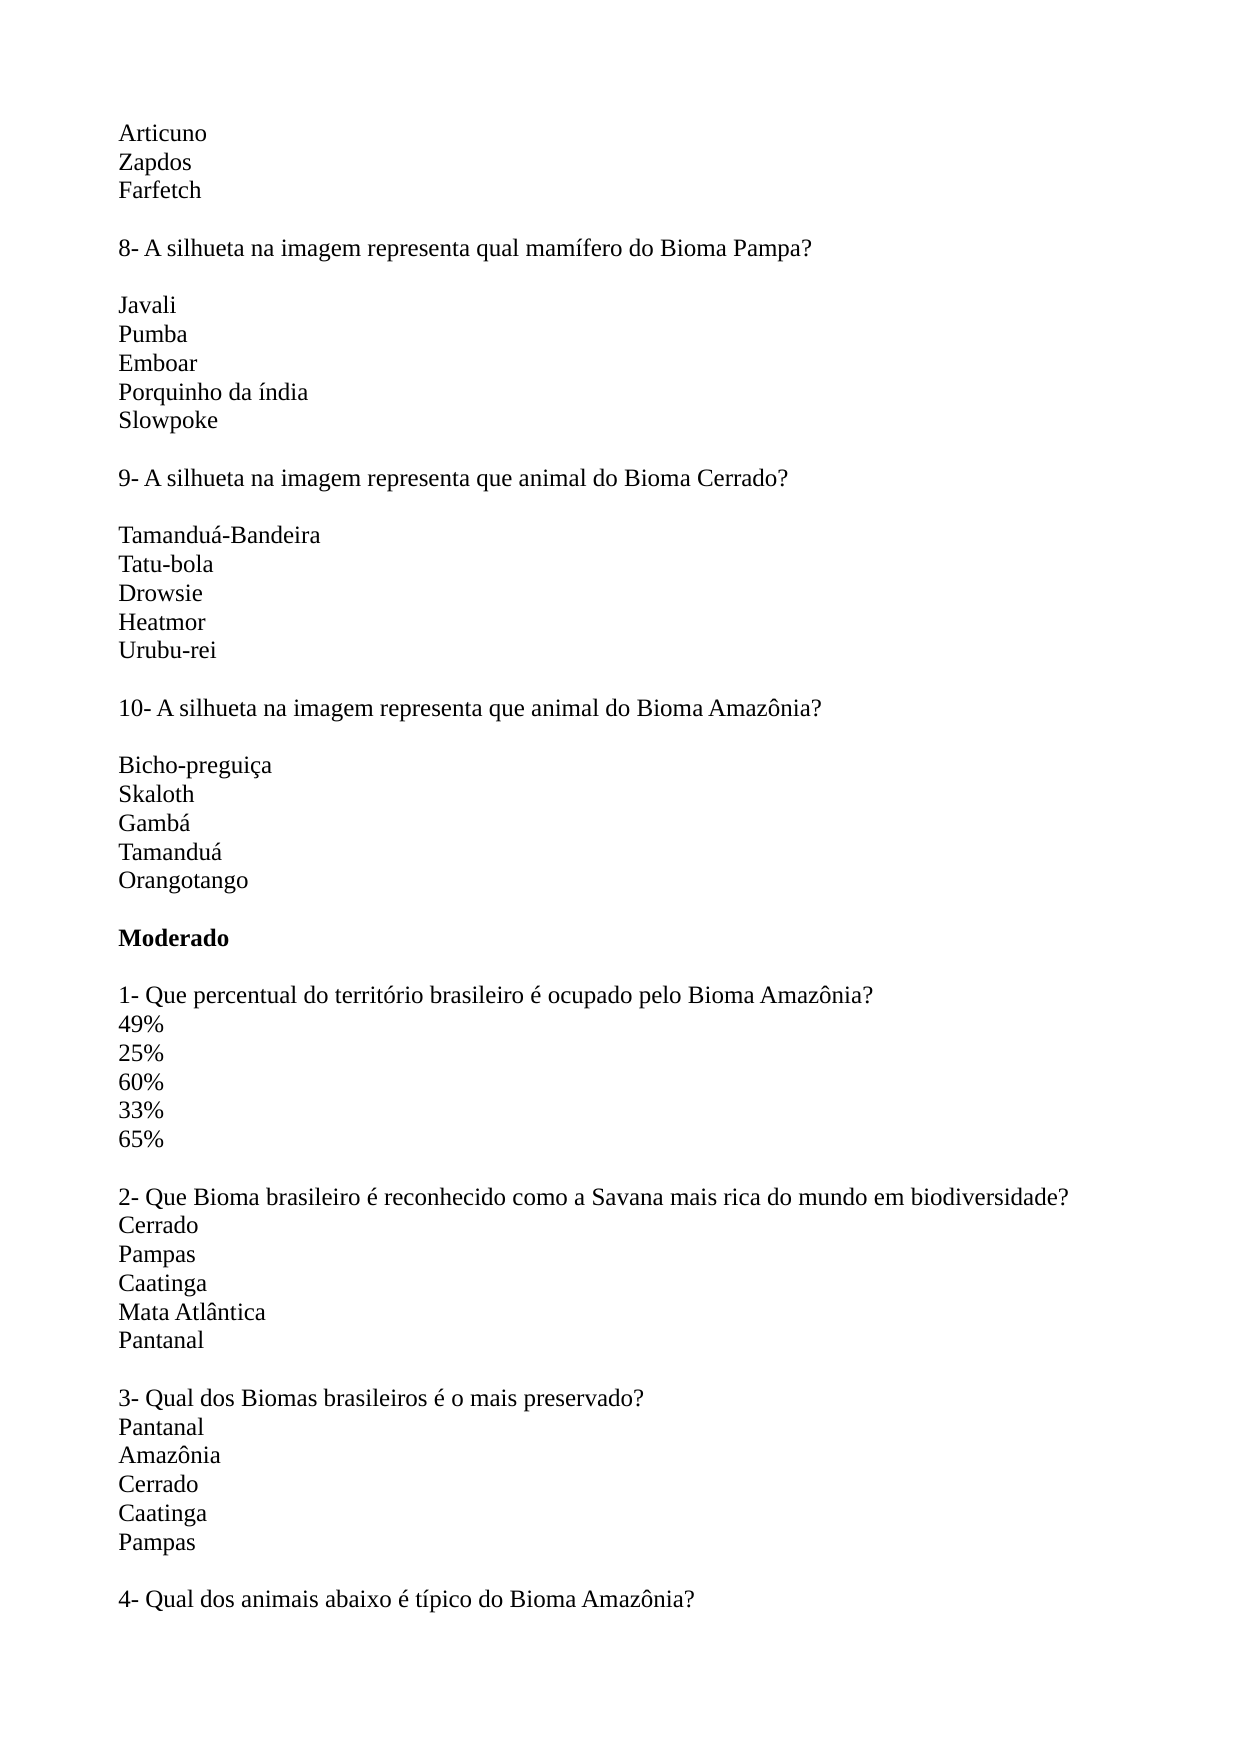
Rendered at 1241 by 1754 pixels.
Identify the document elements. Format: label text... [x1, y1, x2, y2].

text 60% [118, 1067, 1122, 1096]
text Cerrado [118, 1469, 1122, 1498]
text Farfetch [118, 176, 1122, 204]
text Slowpoke [118, 406, 1122, 434]
text Urubu-rei [118, 636, 1122, 664]
text Mata Atlântica [118, 1297, 1122, 1326]
text Porquinho da índia [118, 377, 1122, 406]
text Cerrado [118, 1211, 1122, 1239]
text Caatinga [118, 1268, 1122, 1297]
text 8- A silhueta na imagem representa qual mamífero do Bioma Pampa? [118, 233, 1122, 262]
text Amazônia [118, 1441, 1122, 1469]
text 2- Que Bioma brasileiro é reconhecido como a Savana mais rica do mundo em biodiversidade? [118, 1182, 1122, 1211]
text Bicho-preguiça [118, 751, 1122, 779]
text 4- Qual dos animais abaixo é típico do Bioma Amazônia? [118, 1584, 1122, 1613]
text Pampas [118, 1239, 1122, 1268]
text Tamanduá [118, 837, 1122, 866]
text Pampas [118, 1527, 1122, 1556]
text Tamanduá-Bandeira [118, 521, 1122, 549]
text Caatinga [118, 1498, 1122, 1527]
text Zapdos [118, 147, 1122, 176]
text Tatu-bola [118, 549, 1122, 578]
text 25% [118, 1038, 1122, 1067]
text Skaloth [118, 779, 1122, 808]
text Heatmor [118, 607, 1122, 636]
text 1- Que percentual do território brasileiro é ocupado pelo Bioma Amazônia? [118, 981, 1122, 1009]
text Moderado [118, 923, 1122, 952]
text 3- Qual dos Biomas brasileiros é o mais preservado? [118, 1383, 1122, 1412]
text 10- A silhueta na imagem representa que animal do Bioma Amazônia? [118, 693, 1122, 722]
text Pantanal [118, 1412, 1122, 1441]
text 49% [118, 1009, 1122, 1038]
text Articuno [118, 118, 1122, 147]
text Javali Pumba [118, 291, 1122, 348]
text Gambá [118, 808, 1122, 837]
text Drowsie [118, 578, 1122, 607]
text Orangotango [118, 866, 1122, 894]
text Emboar [118, 348, 1122, 377]
text 65% [118, 1124, 1122, 1153]
text 33% [118, 1096, 1122, 1124]
text Pantanal [118, 1326, 1122, 1354]
text 9- A silhueta na imagem representa que animal do Bioma Cerrado? [118, 463, 1122, 492]
